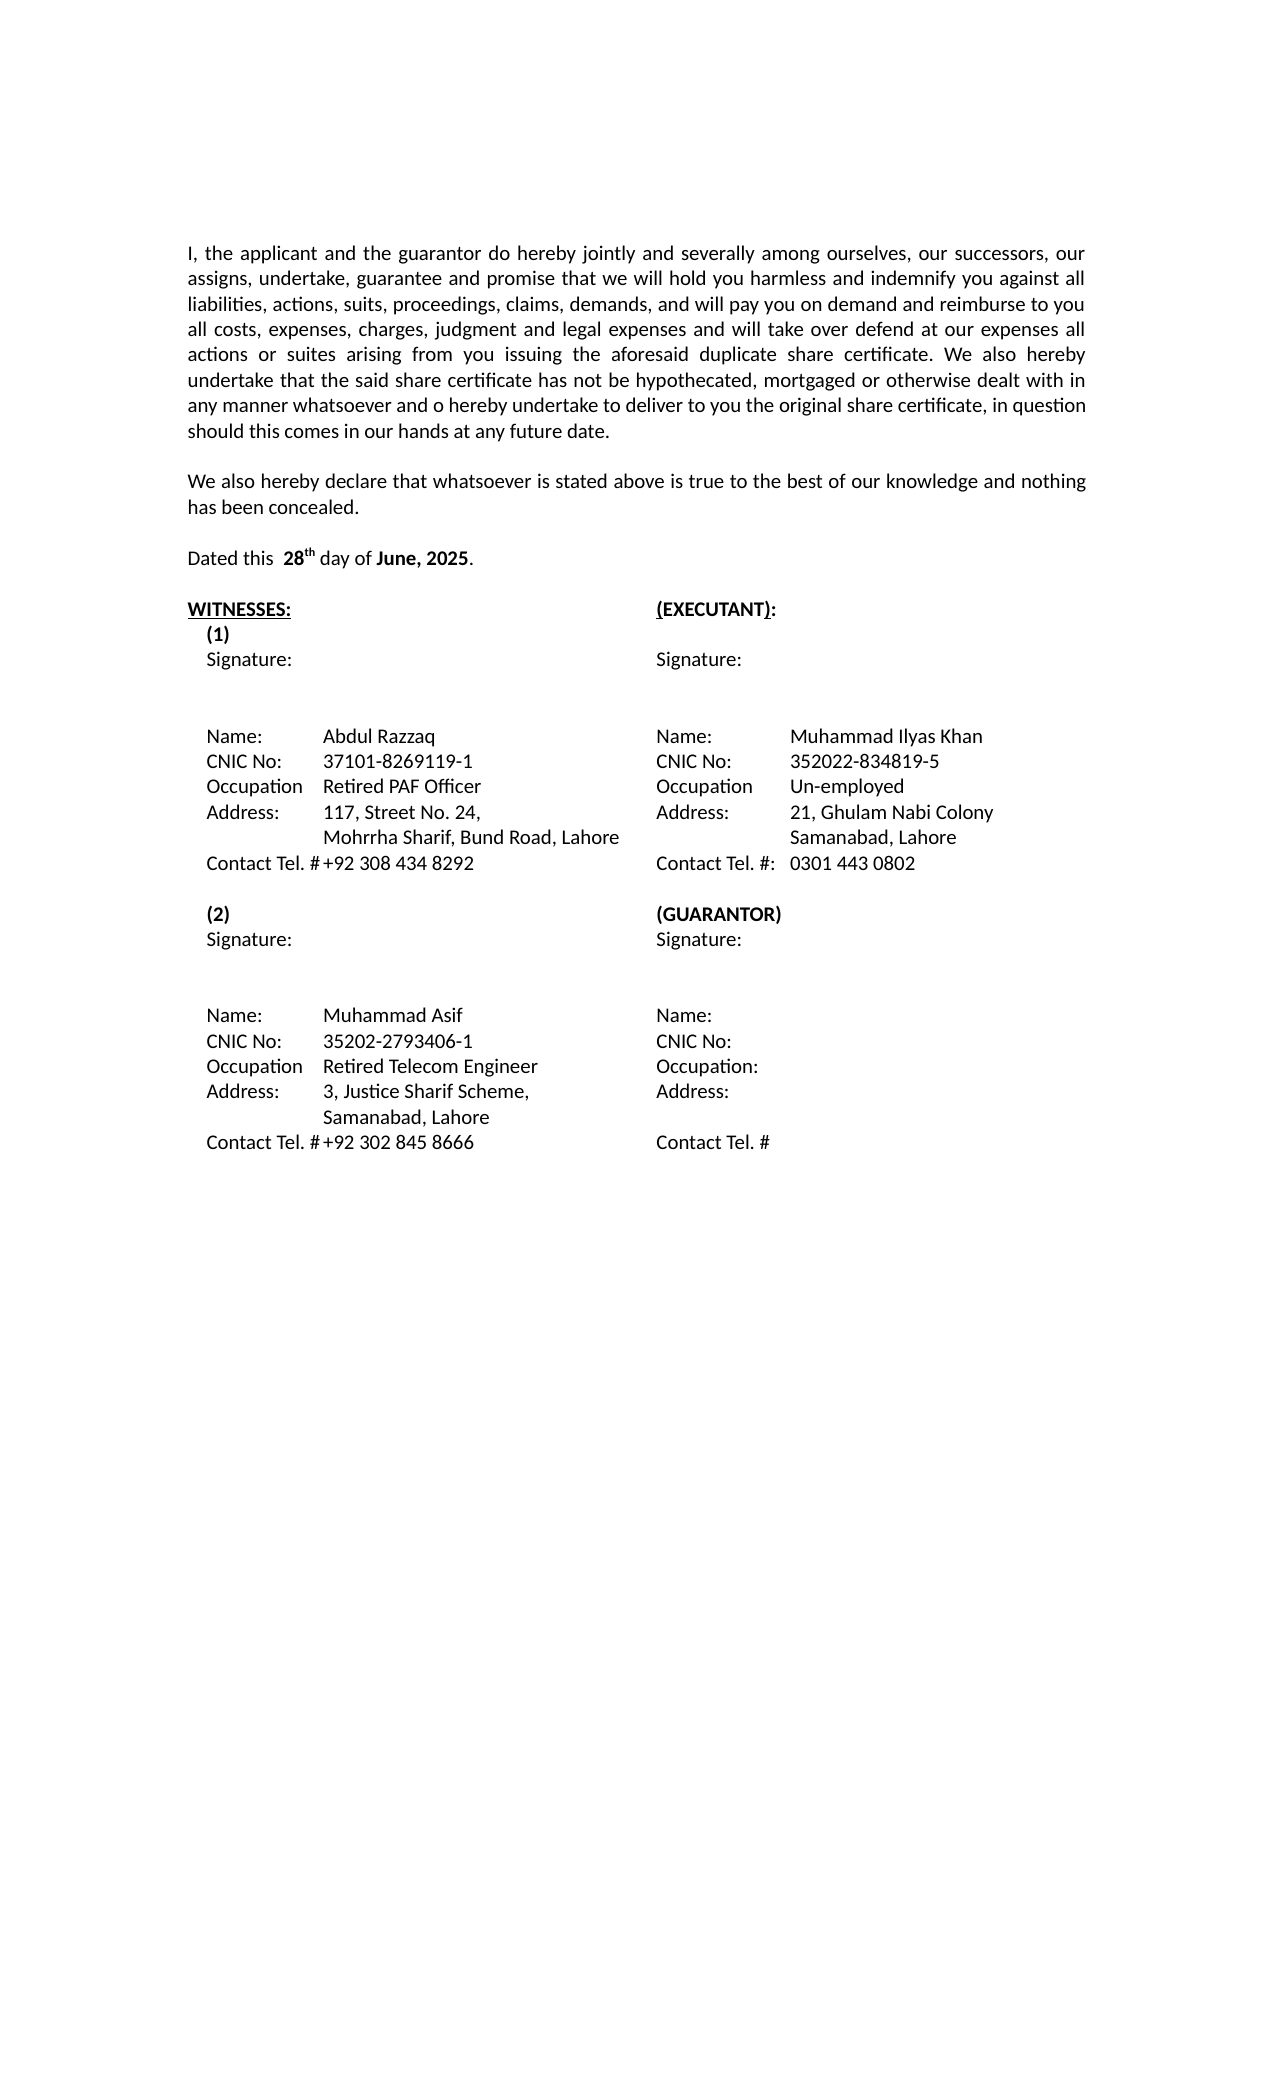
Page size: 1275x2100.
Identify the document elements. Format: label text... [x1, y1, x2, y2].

table_cell [323, 875, 637, 901]
table_cell [790, 875, 1087, 901]
table_cell [637, 850, 656, 875]
table_cell 3, Justice Sharif Scheme, Samanabad, Lahore [323, 1079, 637, 1129]
table_cell CNIC No: [206, 1028, 323, 1053]
text I, the applicant and the guarantor do hereby jointly and severally among ourselves, our successors, our assigns, undertake, guarantee and promise that we will hold you harmless and indemnify you against all liabilities, actions, suits, proceedings, claims, demands, and will pay you on demand and reimburse to you all costs, expenses, charges, judgment and legal expenses and will take over defend at our expenses all actions or suites arising from you issuing the aforesaid duplicate share certificate. We also hereby undertake that the said share certificate has not be hypothecated, mortgaged or otherwise dealt with in any manner whatsoever and o hereby undertake to deliver to you the original share certificate, in question should this comes in our hands at any future date. [187, 240, 1087, 443]
table_header (EXECUTANT): [656, 596, 1087, 647]
table_cell [637, 1028, 656, 1053]
table_cell Signature: [656, 647, 790, 723]
table_cell Abdul Razzaq [323, 723, 637, 748]
table_cell Contact Tel. # [206, 850, 323, 875]
table_cell [188, 723, 206, 748]
table_cell 35202-2793406-1 [323, 1028, 637, 1053]
table_cell 0301 443 0802 [790, 850, 1087, 875]
table_cell (GUARANTOR) [656, 901, 1087, 926]
table_cell [206, 1155, 323, 1180]
table_cell Muhammad Asif [323, 1003, 637, 1028]
table_cell (2) [188, 901, 637, 926]
table_cell Occupation: [656, 1053, 790, 1079]
table_cell Address: [656, 799, 790, 850]
table_cell [323, 647, 637, 723]
table_cell Name: [656, 1003, 790, 1028]
text Dated this 28th day of June, 2025. [187, 545, 1087, 570]
table_cell [188, 748, 206, 774]
table_cell [637, 1053, 656, 1079]
table_cell [656, 875, 790, 901]
table_cell [637, 799, 656, 850]
table_cell [637, 647, 656, 723]
table_cell Address: [656, 1079, 790, 1129]
table_cell [188, 1155, 206, 1180]
table_cell [188, 926, 206, 1002]
table_cell Signature: [656, 926, 790, 1002]
table_cell Name: [206, 723, 323, 748]
table_cell [790, 1079, 1087, 1129]
table_cell Name: [206, 1003, 323, 1028]
table_cell [188, 799, 206, 850]
table_cell [637, 1130, 656, 1155]
table_cell CNIC No: [656, 748, 790, 774]
table_cell [790, 1053, 1087, 1079]
table_cell CNIC No: [656, 1028, 790, 1053]
table_cell [188, 774, 206, 799]
table_cell [637, 774, 656, 799]
table_cell Contact Tel. # [206, 1130, 323, 1155]
table_cell [188, 1130, 206, 1155]
table_cell Occupation [206, 774, 323, 799]
table_cell Name: [656, 723, 790, 748]
table_cell +92 308 434 8292 [323, 850, 637, 875]
table_cell [656, 1155, 790, 1180]
table_cell [188, 1028, 206, 1053]
table_cell 117, Street No. 24, Mohrrha Sharif, Bund Road, Lahore [323, 799, 637, 850]
table_cell [790, 1028, 1087, 1053]
table_cell Occupation [656, 774, 790, 799]
table_cell [637, 1155, 656, 1180]
table_cell [790, 1130, 1087, 1155]
table_cell [790, 926, 1087, 1002]
table_cell Contact Tel. # [656, 1130, 790, 1155]
table_cell [323, 926, 637, 1002]
table_cell [188, 875, 206, 901]
text We also hereby declare that whatsoever is stated above is true to the best of our knowledge and nothing has been concealed. [187, 469, 1087, 519]
table_cell Signature: [206, 647, 323, 723]
table_cell [790, 647, 1087, 723]
table_cell [637, 901, 656, 926]
table_cell Address: [206, 799, 323, 850]
table_cell [637, 926, 656, 1002]
table_cell [188, 1053, 206, 1079]
table_cell Address: [206, 1079, 323, 1129]
table_cell Occupation [206, 1053, 323, 1079]
table_cell [790, 1003, 1087, 1028]
table_cell Un-employed [790, 774, 1087, 799]
table_cell [206, 875, 323, 901]
table_cell Retired PAF Officer [323, 774, 637, 799]
table_cell +92 302 845 8666 [323, 1130, 637, 1155]
table_cell Contact Tel. #: [656, 850, 790, 875]
table_header WITNESSES: (1) [188, 596, 637, 647]
table_cell [637, 723, 656, 748]
table_cell [637, 1079, 656, 1129]
table_cell [637, 748, 656, 774]
table_cell [323, 1155, 637, 1180]
table_cell 21, Ghulam Nabi Colony Samanabad, Lahore [790, 799, 1087, 850]
table_cell [188, 647, 206, 723]
table_cell [637, 1003, 656, 1028]
table_cell [637, 875, 656, 901]
table_cell [790, 1155, 1087, 1180]
table_cell 37101-8269119-1 [323, 748, 637, 774]
table_cell CNIC No: [206, 748, 323, 774]
table_cell [188, 1003, 206, 1028]
table_cell 352022-834819-5 [790, 748, 1087, 774]
table_cell [188, 1079, 206, 1129]
table_cell Retired Telecom Engineer [323, 1053, 637, 1079]
table_header [637, 596, 656, 647]
table_cell [188, 850, 206, 875]
table_cell Signature: [206, 926, 323, 1002]
table_cell Muhammad Ilyas Khan [790, 723, 1087, 748]
